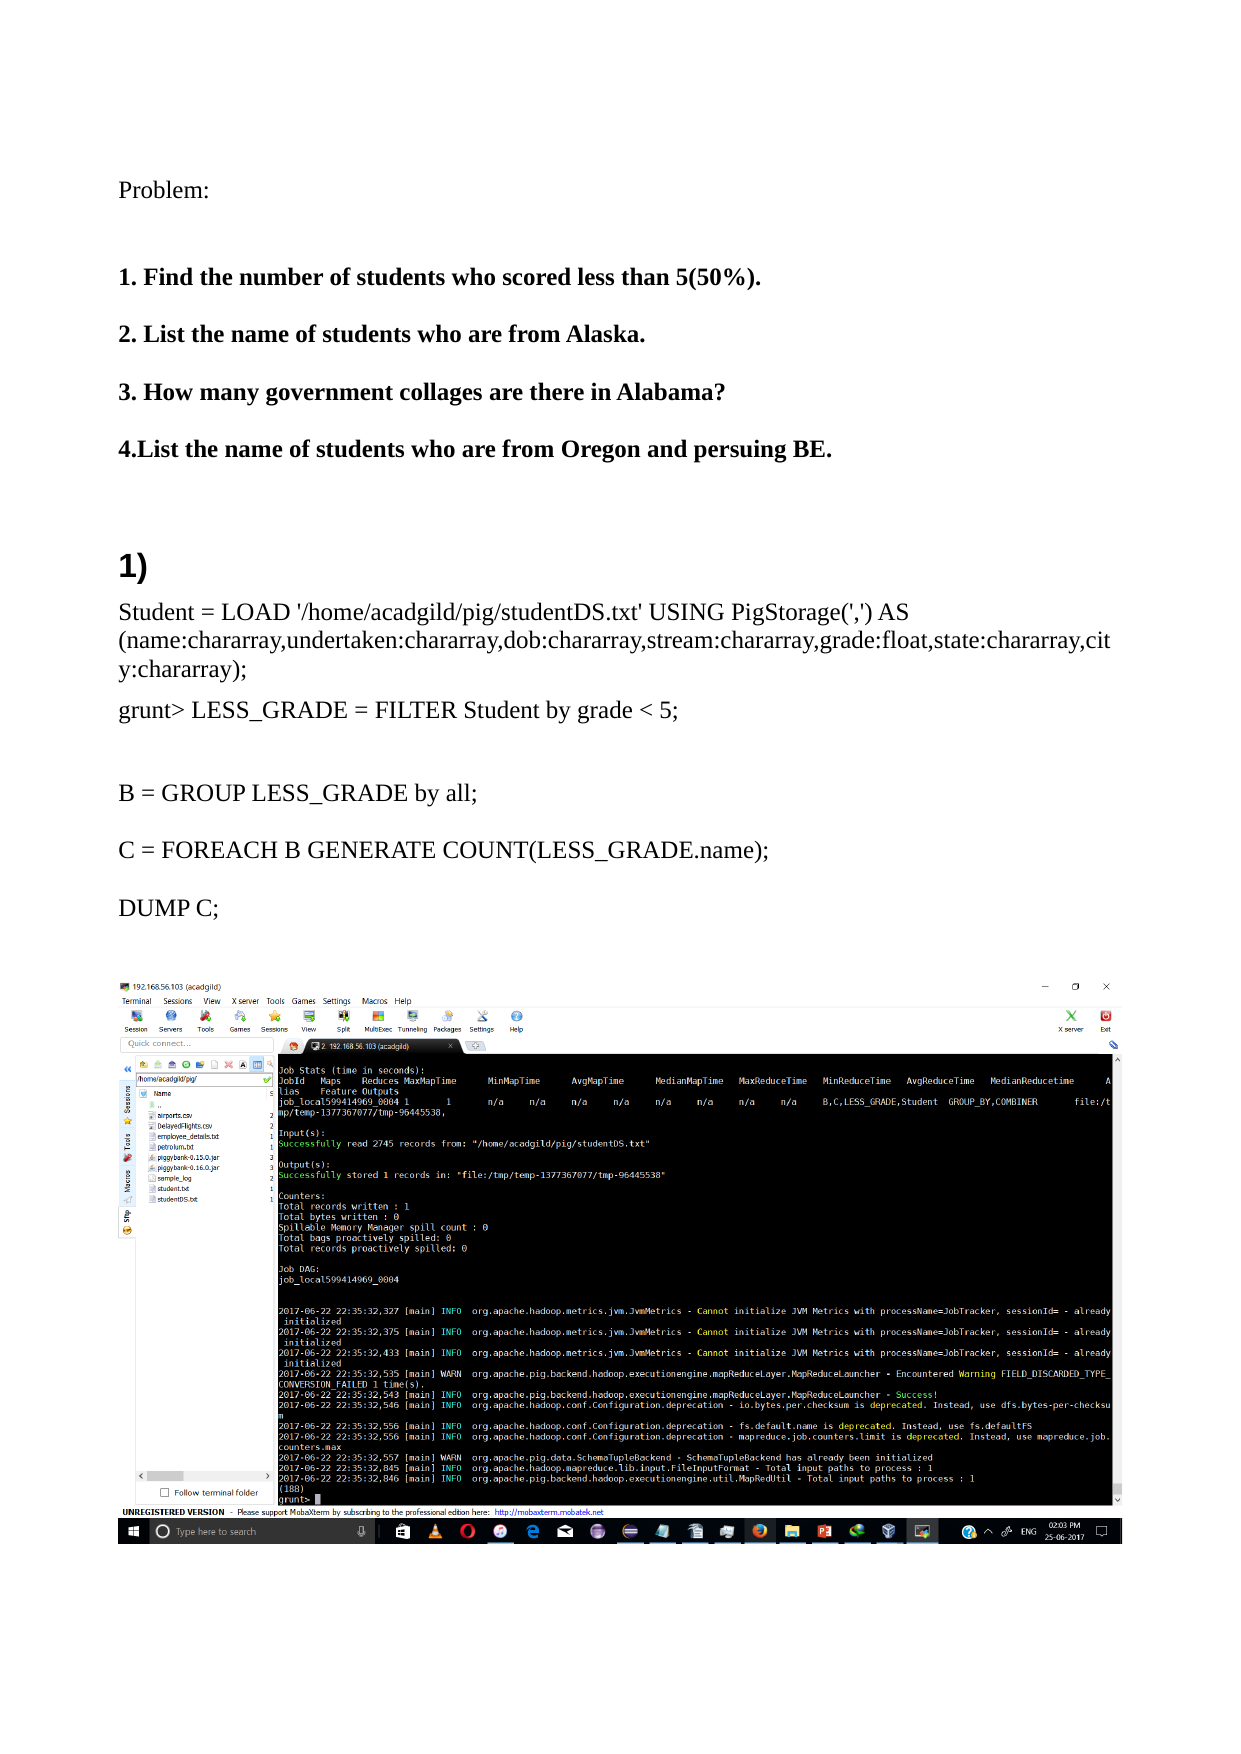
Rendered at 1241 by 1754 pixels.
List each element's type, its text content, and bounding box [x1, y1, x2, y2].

text DUMP C; [118, 893, 1122, 922]
text B = GROUP LESS_GRADE by all; [118, 778, 1122, 807]
text 3. How many government collages are there in Alabama? [118, 377, 1122, 406]
text Student = LOAD '/home/acadgild/pig/studentDS.txt' USING PigStorage(',') AS (name:chararray,undertaken:chararray,dob:chararray,stream:chararray,grade:float,state:chararray,city:chararray); [118, 597, 1122, 683]
text grunt> LESS_GRADE = FILTER Student by grade < 5; [118, 696, 1122, 724]
subtitle 1) [118, 546, 1122, 584]
text 1. Find the number of students who scored less than 5(50%). [118, 262, 1122, 291]
picture [118, 979, 1123, 1544]
text C = FOREACH B GENERATE COUNT(LESS_GRADE.name); [118, 836, 1122, 864]
text Problem: [118, 176, 1122, 204]
text 4.List the name of students who are from Oregon and persuing BE. [118, 434, 1122, 463]
text 2. List the name of students who are from Alaska. [118, 319, 1122, 348]
